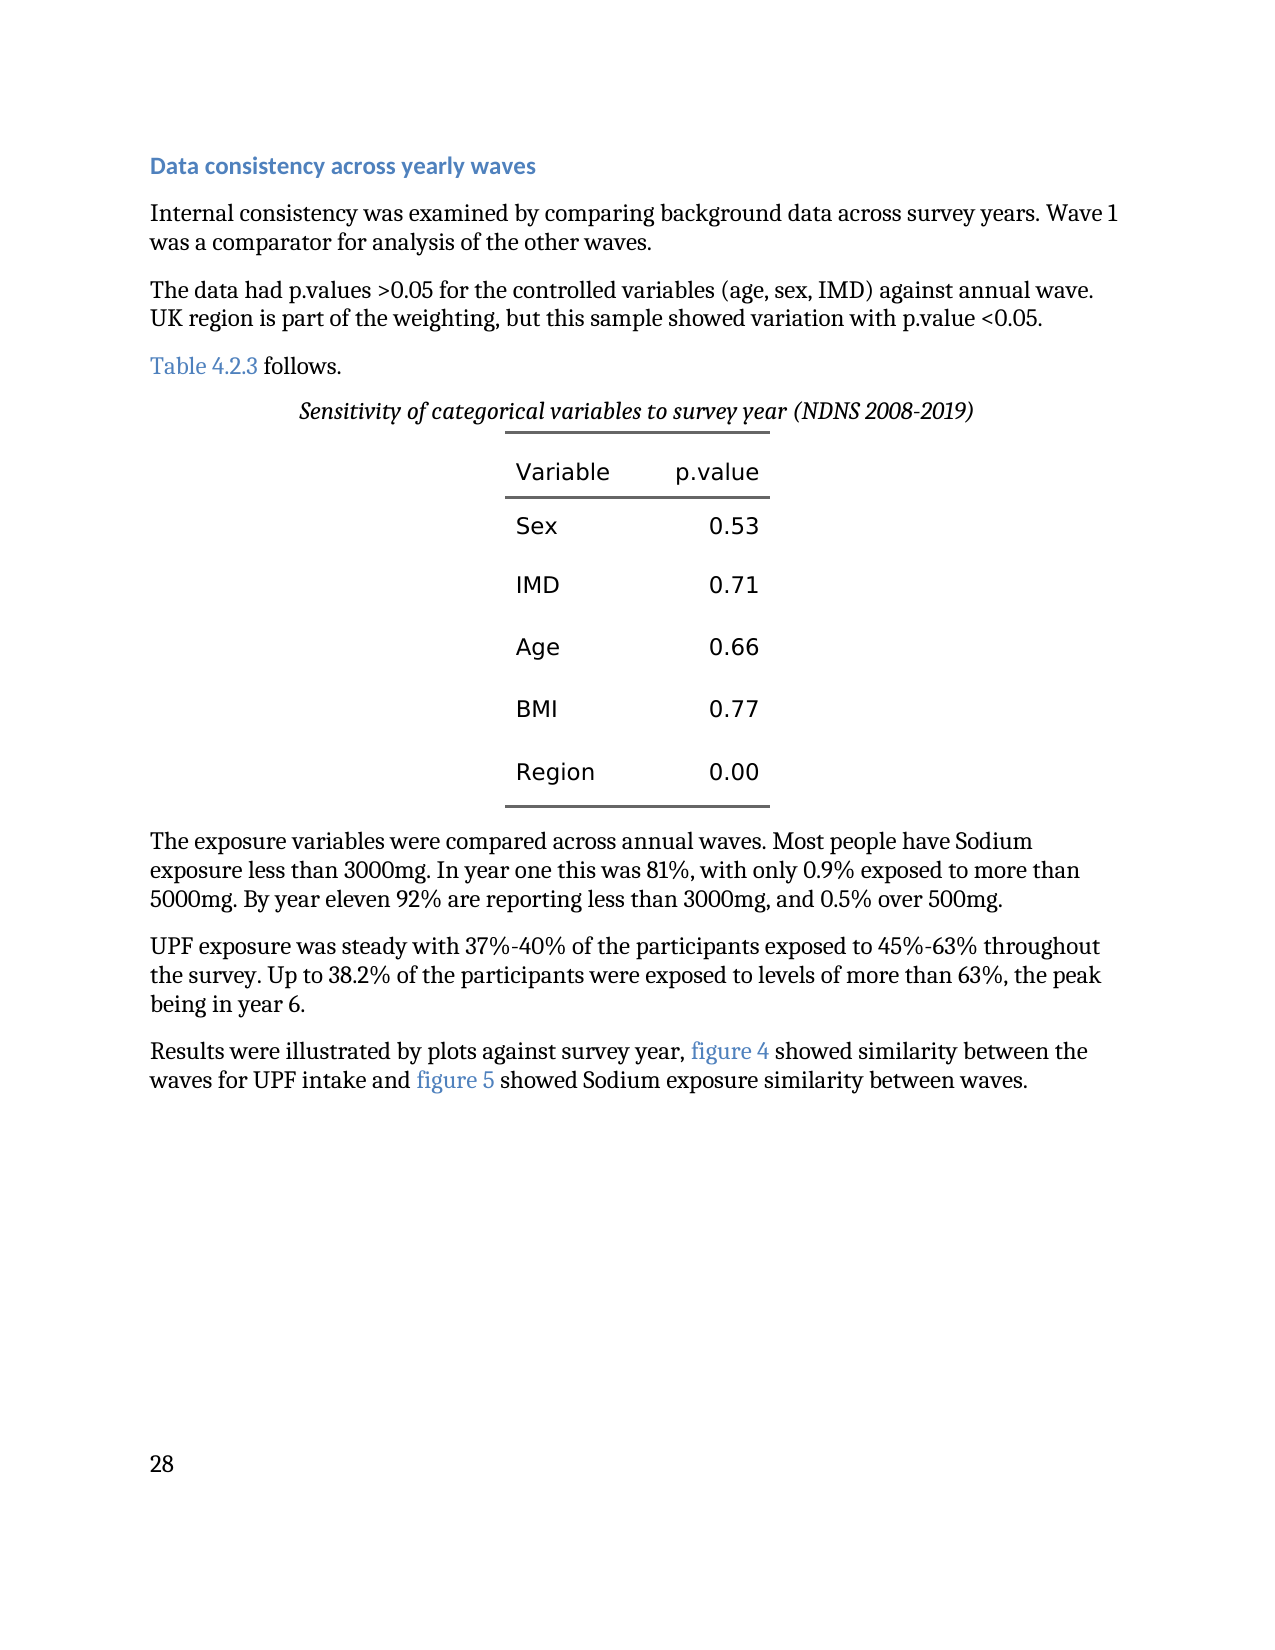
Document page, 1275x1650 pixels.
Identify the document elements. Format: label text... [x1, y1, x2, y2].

table_cell BMI [505, 680, 642, 740]
table_cell Sex [505, 499, 642, 556]
table_cell Age [505, 616, 642, 680]
subtitle Data consistency across yearly waves [150, 150, 1125, 181]
table_cell 0.71 [643, 556, 770, 616]
text The exposure variables were compared across annual waves. Most people have Sodium exposure less than 3000mg. In year one this was 81%, with only 0.9% exposed to more than 5000mg. By year eleven 92% are reporting less than 3000mg, and 0.5% over 500mg. [150, 827, 1125, 913]
table_cell 0.77 [643, 680, 770, 740]
table_cell Region [505, 740, 642, 805]
table_cell 0.53 [643, 499, 770, 556]
table_header p.value [643, 434, 770, 496]
table_header Variable [505, 434, 642, 496]
text Table 4.2.3 follows. [150, 352, 1125, 381]
table_cell 0.66 [643, 616, 770, 680]
table_cell 0.00 [643, 740, 770, 805]
text Internal consistency was examined by comparing background data across survey years. Wave 1 was a comparator for analysis of the other waves. [150, 199, 1125, 257]
text UPF exposure was steady with 37%-40% of the participants exposed to 45%-63% throughout the survey. Up to 38.2% of the participants were exposed to levels of more than 63%, the peak being in year 6. [150, 932, 1125, 1018]
text The data had p.values >0.05 for the controlled variables (age, sex, IMD) against annual wave. UK region is part of the weighting, but this sample showed variation with p.value <0.05. [150, 276, 1125, 333]
text Results were illustrated by plots against survey year, figure 4 showed similarity between the waves for UPF intake and figure 5 showed Sodium exposure similarity between waves. [150, 1037, 1125, 1094]
text Sensitivity of categorical variables to survey year (NDNS 2008-2019) [156, 399, 1119, 424]
table_cell IMD [505, 556, 642, 616]
